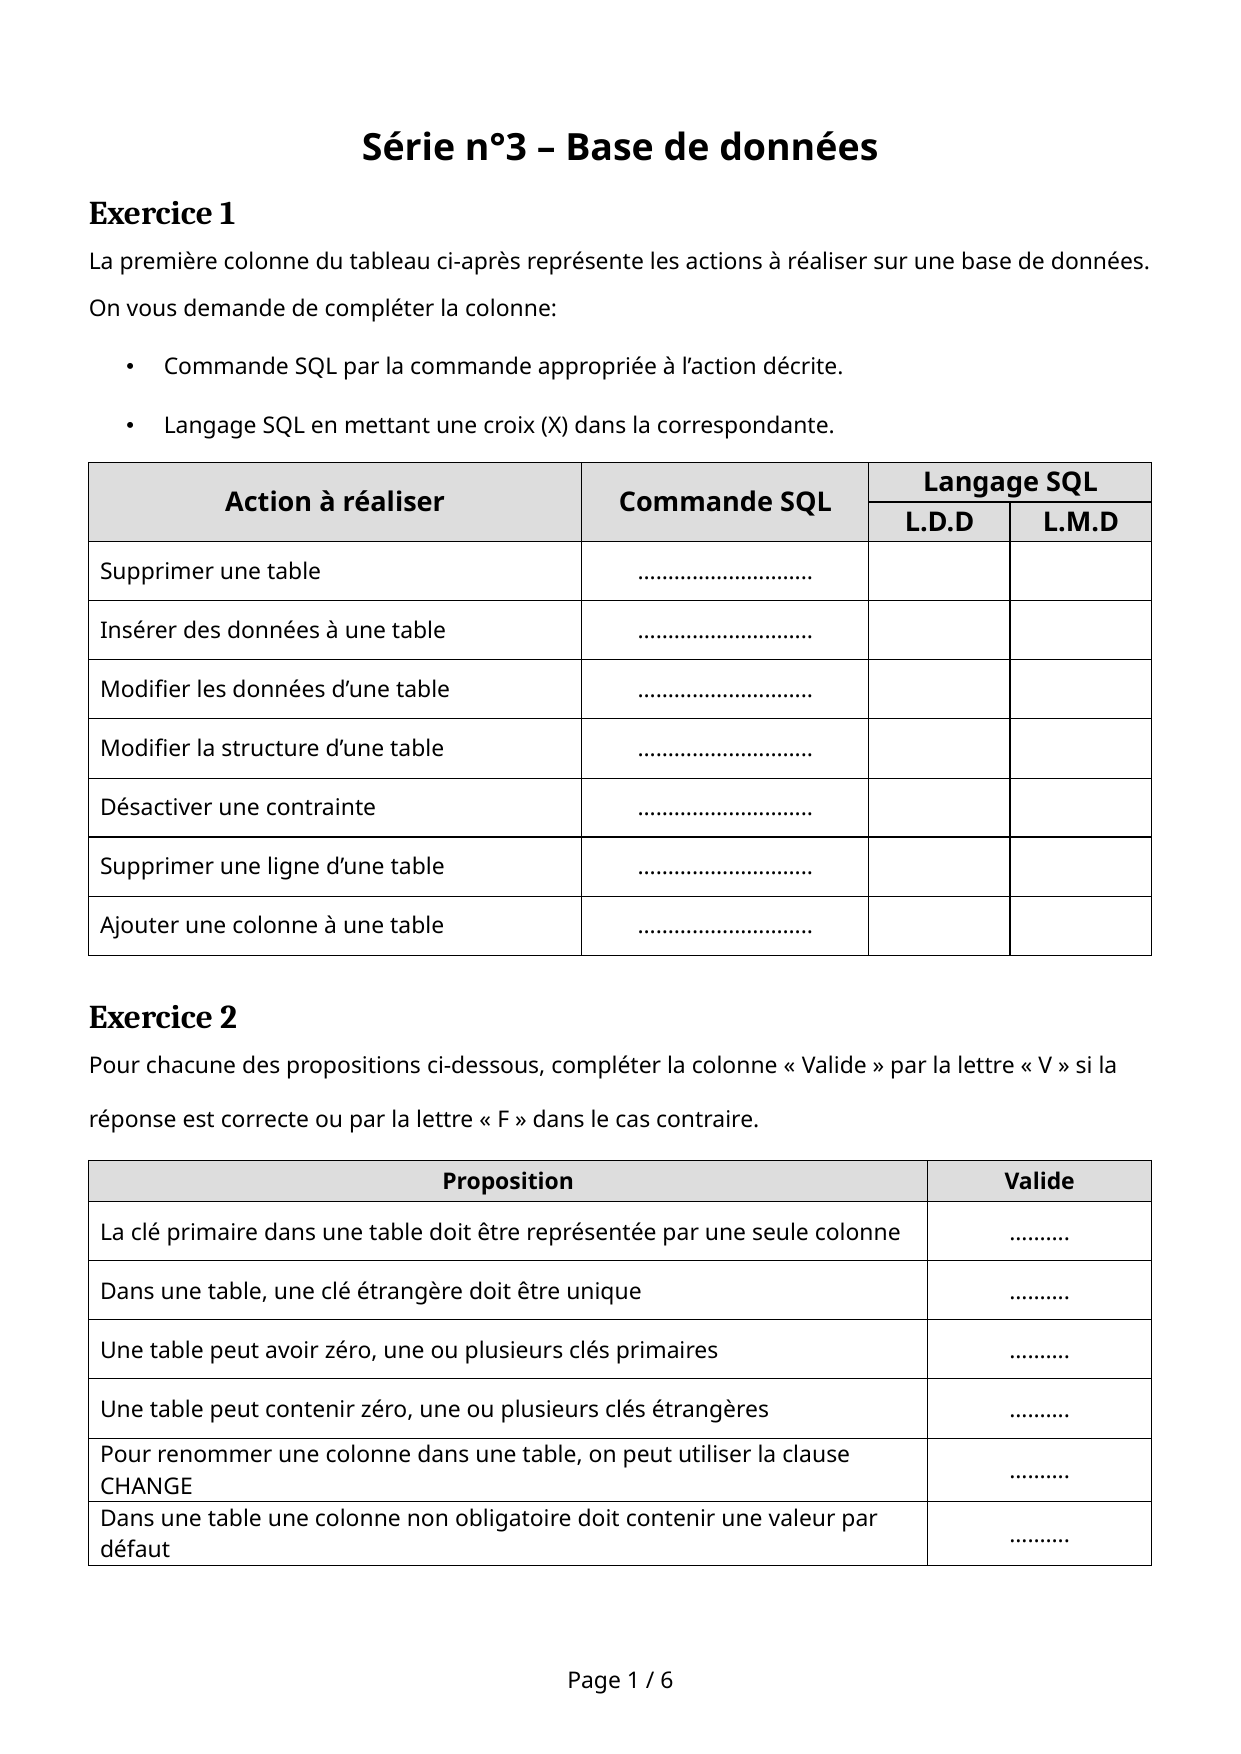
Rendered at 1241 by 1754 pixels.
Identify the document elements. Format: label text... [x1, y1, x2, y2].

text Pour chacune des propositions ci-dessous, compléter la colonne « Valide » par la lettre « V » si la réponse est correcte ou par la lettre « F » dans le cas contraire. [88, 1049, 1152, 1135]
table_cell ………. [928, 1261, 1151, 1319]
subtitle Exercice 1 [88, 194, 1152, 233]
table_cell Supprimer une table [89, 542, 581, 600]
table_cell [1011, 601, 1151, 659]
table_cell [1011, 660, 1151, 718]
table_cell [869, 897, 1009, 954]
subtitle Série n°3 – Base de données [88, 120, 1152, 171]
table_cell La clé primaire dans une table doit être représentée par une seule colonne [89, 1202, 927, 1260]
table_cell ……………………….. [582, 838, 868, 896]
table_cell [869, 719, 1009, 777]
table_cell ……………………….. [582, 719, 868, 777]
table_cell ………. [928, 1320, 1151, 1378]
table_cell Insérer des données à une table [89, 601, 581, 659]
table_cell Modifier les données d’une table [89, 660, 581, 718]
subtitle Exercice 2 [88, 999, 1152, 1037]
table_cell L.M.D [1011, 503, 1151, 541]
table_cell ………. [928, 1439, 1151, 1501]
table_cell [869, 779, 1009, 836]
table_cell Dans une table, une clé étrangère doit être unique [89, 1261, 927, 1319]
table_cell ………. [928, 1202, 1151, 1260]
table_cell ……………………….. [582, 542, 868, 600]
table_header Proposition [89, 1161, 927, 1201]
table_cell ……………………….. [582, 779, 868, 836]
table_cell ……………………….. [582, 660, 868, 718]
table_cell Une table peut avoir zéro, une ou plusieurs clés primaires [89, 1320, 927, 1378]
table_cell Ajouter une colonne à une table [89, 897, 581, 954]
table_cell ……………………….. [582, 897, 868, 954]
table_cell [869, 601, 1009, 659]
list Langage SQL en mettant une croix (X) dans la correspondante. [126, 409, 1152, 440]
table_cell ………. [928, 1379, 1151, 1437]
table_cell Dans une table une colonne non obligatoire doit contenir une valeur par défaut [89, 1502, 927, 1564]
table_cell Supprimer une ligne d’une table [89, 838, 581, 896]
table_cell Désactiver une contrainte [89, 779, 581, 836]
table_cell [869, 838, 1009, 896]
list Commande SQL par la commande appropriée à l’action décrite. [126, 350, 1152, 381]
table_cell ………. [928, 1502, 1151, 1564]
table_cell Pour renommer une colonne dans une table, on peut utiliser la clause CHANGE [89, 1439, 927, 1501]
table_cell [869, 542, 1009, 600]
table_header Commande SQL [582, 463, 868, 541]
table_cell [869, 660, 1009, 718]
table_cell [1011, 897, 1151, 954]
table_header Action à réaliser [89, 463, 581, 541]
table_cell L.D.D [869, 503, 1009, 541]
table_cell [1011, 719, 1151, 777]
table_header Langage SQL [869, 463, 1151, 501]
table_cell Une table peut contenir zéro, une ou plusieurs clés étrangères [89, 1379, 927, 1437]
table_cell ……………………….. [582, 601, 868, 659]
table_cell [1011, 838, 1151, 896]
table_cell [1011, 779, 1151, 836]
table_header Valide [928, 1161, 1151, 1201]
table_cell Modifier la structure d’une table [89, 719, 581, 777]
table_cell [1011, 542, 1151, 600]
text La première colonne du tableau ci-après représente les actions à réaliser sur une base de données. On vous demande de compléter la colonne: [88, 244, 1152, 323]
